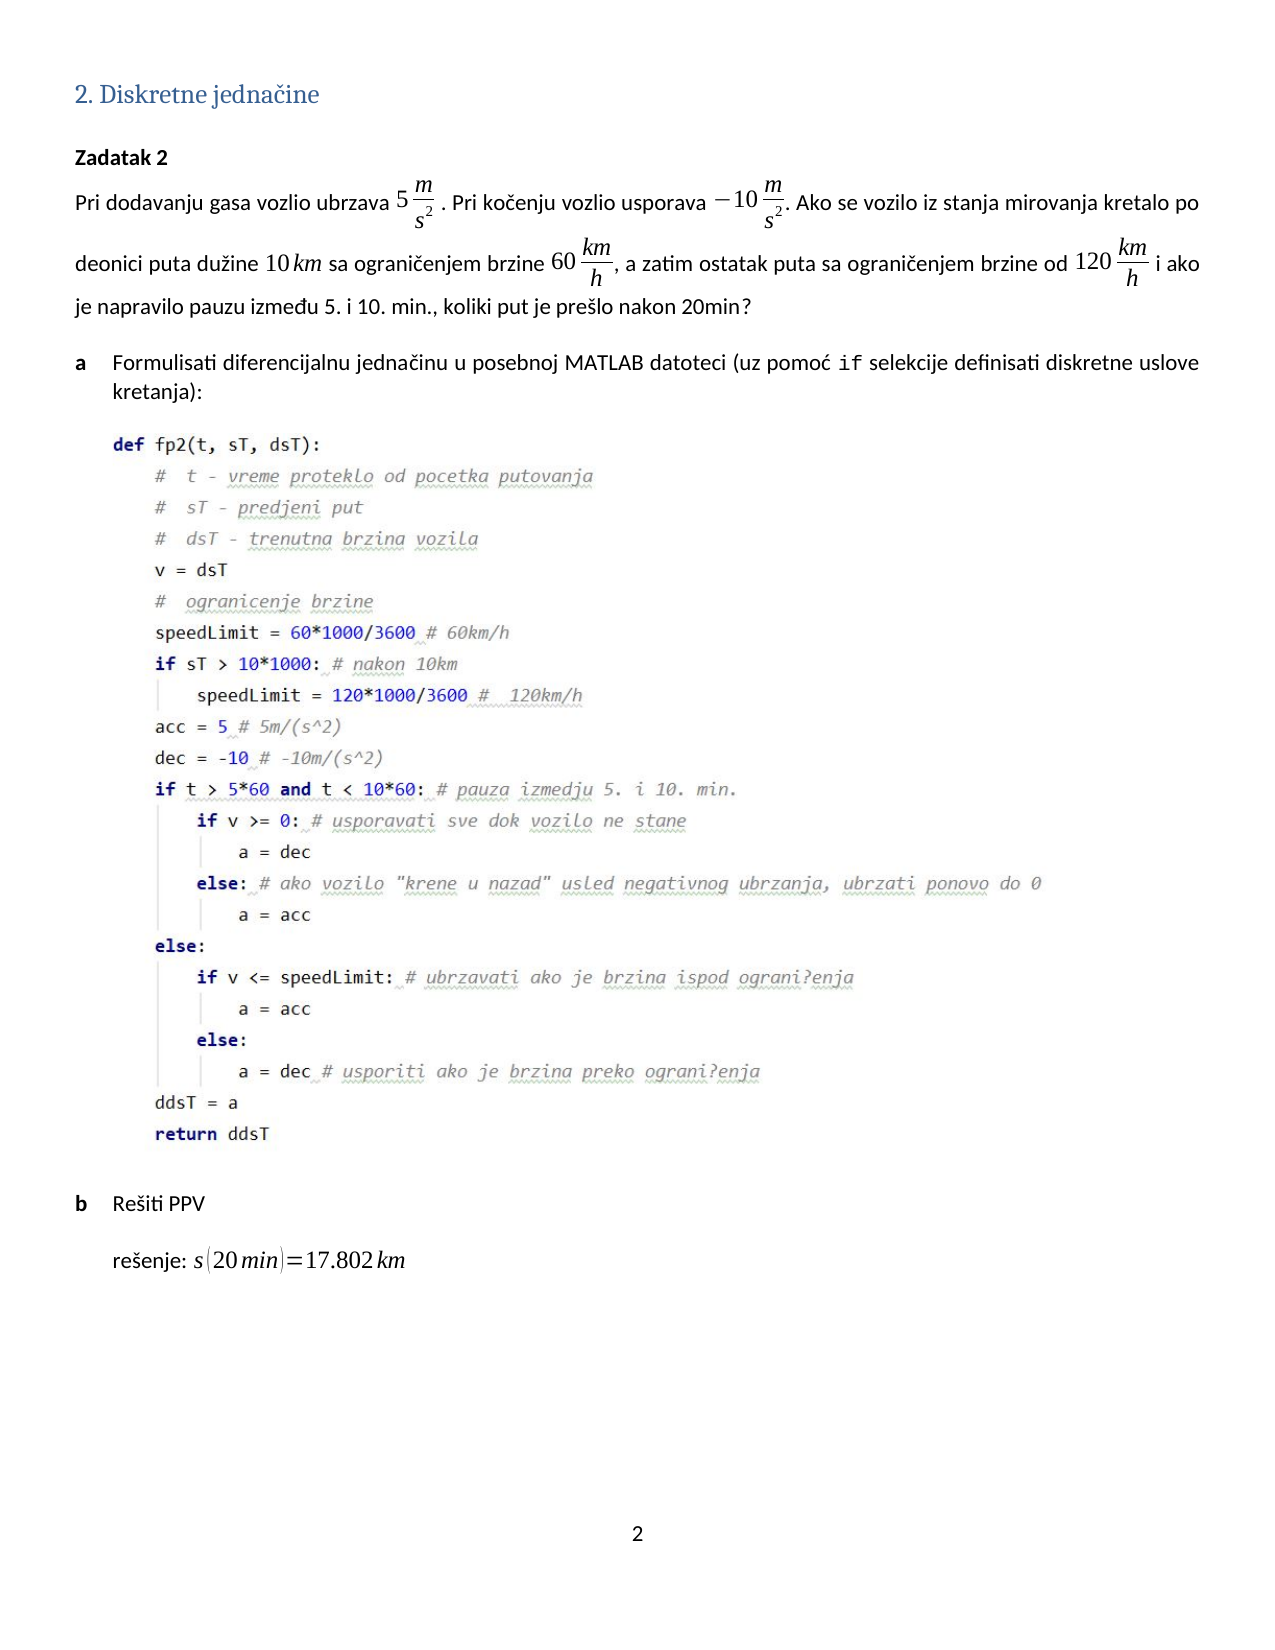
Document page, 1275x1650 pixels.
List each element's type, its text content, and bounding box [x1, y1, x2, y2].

list Rešiti PPV [75, 1189, 1200, 1217]
text rešenje: [75, 1245, 1200, 1276]
picture [112, 433, 1058, 1162]
text Pri dodavanju gasa vozlio ubrzava . Pri kočenju vozlio usporava . Ako se vozilo iz stanja mirovanja kretalo po deonici puta dužine sa ograničenjem brzine , a zatim ostatak puta sa ograničenjem brzine od i ako je napravilo pauzu između 5. i 10. min., koliki put je prešlo nakon 20min? [75, 171, 1200, 320]
subtitle 2. Diskretne jednačine [75, 79, 1200, 110]
list Formulisati diferencijalnu jednačinu u posebnoj MATLAB datoteci (uz pomoć if selekcije definisati diskretne uslove kretanja): [75, 348, 1200, 405]
text Zadatak 2 [75, 143, 1200, 171]
